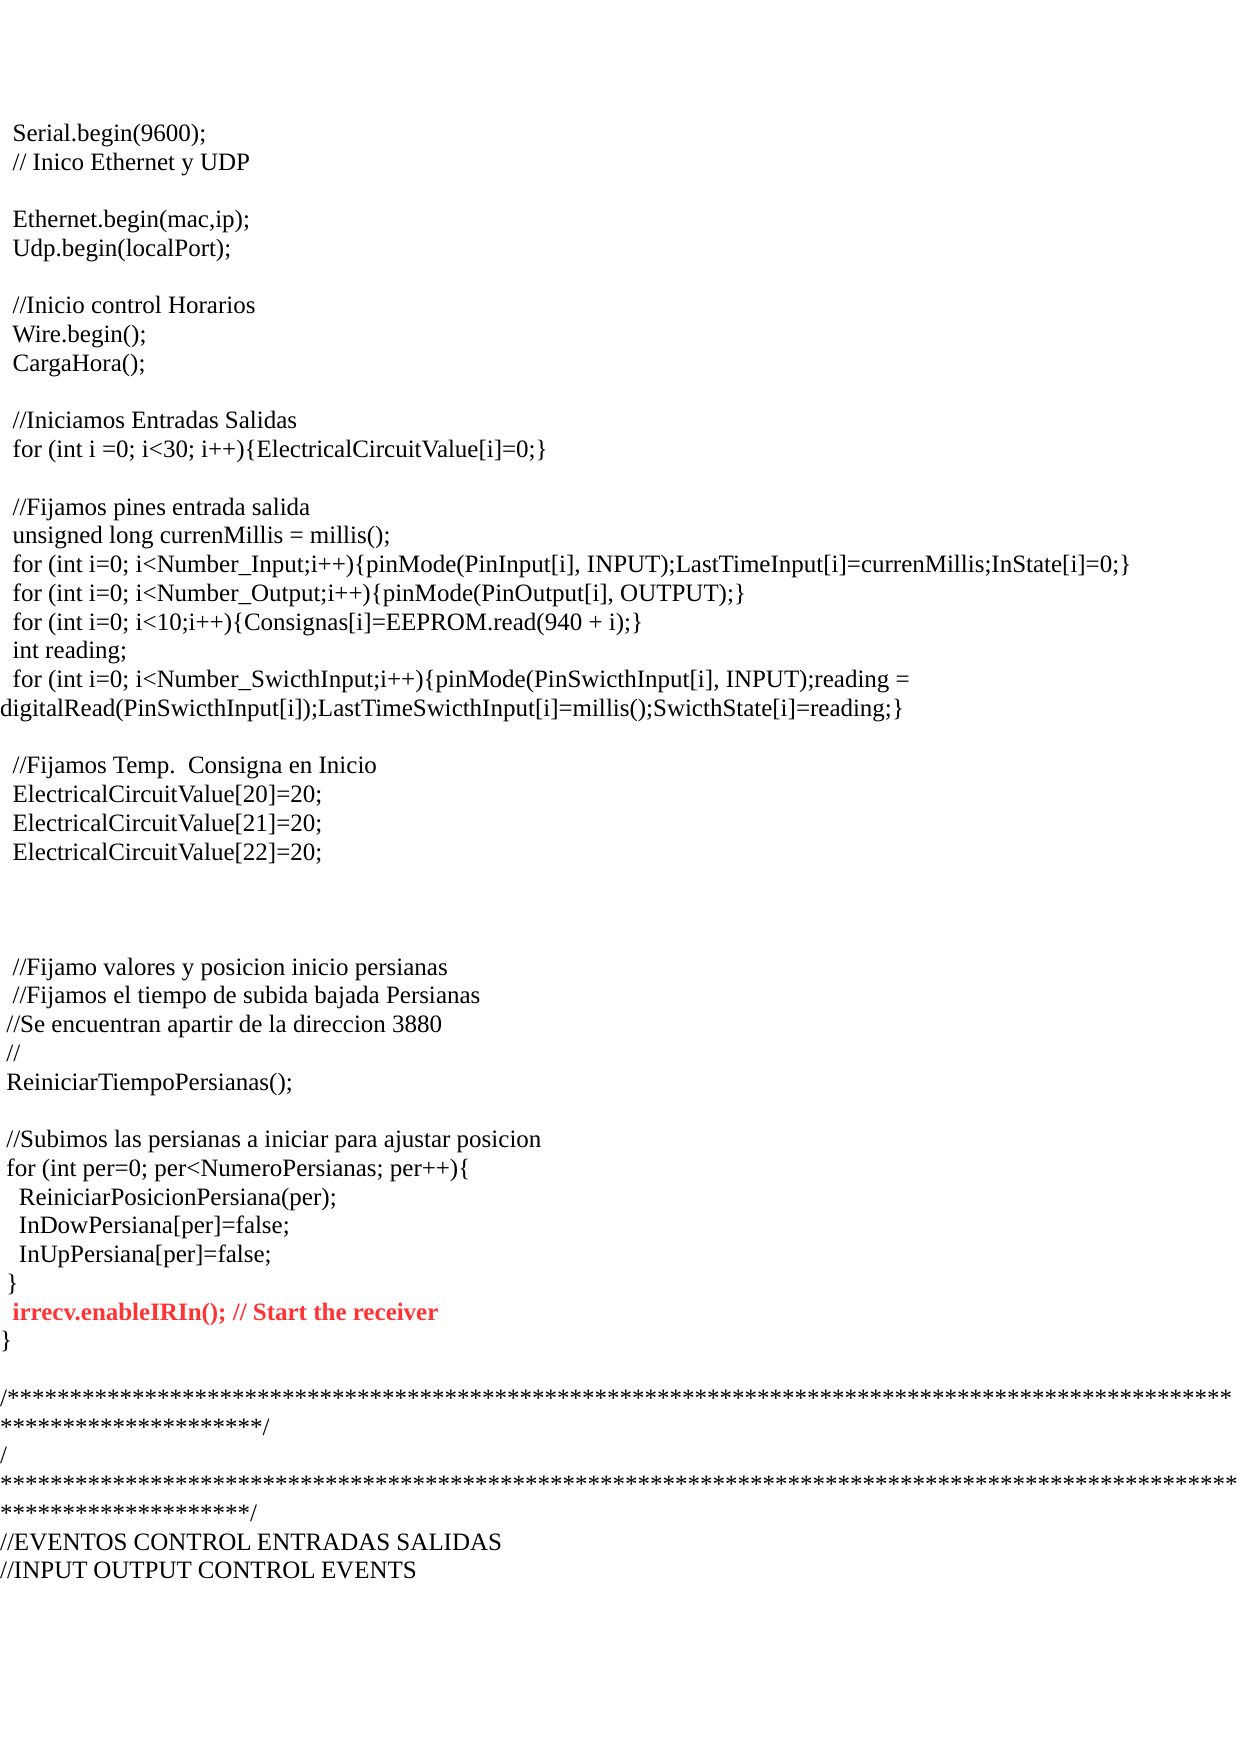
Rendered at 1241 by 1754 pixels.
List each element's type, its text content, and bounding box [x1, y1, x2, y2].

text //Inicio control Horarios [0, 291, 1240, 319]
text //Fijamo valores y posicion inicio persianas [0, 952, 1240, 981]
text for (int i =0; i<30; i++){ElectricalCircuitValue[i]=0;} [0, 434, 1240, 463]
text CargaHora(); [0, 348, 1240, 377]
text //Fijamos pines entrada salida [0, 492, 1240, 521]
text ReiniciarPosicionPersiana(per); [0, 1182, 1240, 1211]
text Udp.begin(localPort); [0, 233, 1240, 262]
text // [0, 1038, 1240, 1067]
text /***********************************************************************************************************************/ [0, 1354, 1240, 1441]
text } [0, 1268, 1240, 1297]
text unsigned long currenMillis = millis(); [0, 521, 1240, 549]
text //Subimos las persianas a iniciar para ajustar posicion [0, 1124, 1240, 1153]
text Ethernet.begin(mac,ip); [0, 204, 1240, 233]
text for (int i=0; i<Number_Output;i++){pinMode(PinOutput[i], OUTPUT);} [0, 578, 1240, 607]
text irrecv.enableIRIn(); // Start the receiver [0, 1297, 1240, 1326]
text //EVENTOS CONTROL ENTRADAS SALIDAS [0, 1527, 1240, 1556]
text ElectricalCircuitValue[20]=20; [0, 779, 1240, 808]
text for (int per=0; per<NumeroPersianas; per++){ [0, 1153, 1240, 1182]
text Serial.begin(9600); [0, 118, 1240, 147]
text ElectricalCircuitValue[22]=20; [0, 837, 1240, 866]
text Wire.begin(); [0, 319, 1240, 348]
text ElectricalCircuitValue[21]=20; [0, 808, 1240, 837]
text int reading; [0, 636, 1240, 664]
text InDowPersiana[per]=false; [0, 1211, 1240, 1239]
text // Inico Ethernet y UDP [0, 147, 1240, 176]
text //Fijamos Temp. Consigna en Inicio [0, 751, 1240, 779]
text //INPUT OUTPUT CONTROL EVENTS [0, 1556, 1240, 1584]
text InUpPersiana[per]=false; [0, 1239, 1240, 1268]
text //Se encuentran apartir de la direccion 3880 [0, 1009, 1240, 1038]
text for (int i=0; i<Number_Input;i++){pinMode(PinInput[i], INPUT);LastTimeInput[i]=currenMillis;InState[i]=0;} [0, 549, 1240, 578]
text for (int i=0; i<10;i++){Consignas[i]=EEPROM.read(940 + i);} [0, 607, 1240, 636]
text /***********************************************************************************************************************/ [0, 1441, 1240, 1527]
text //Iniciamos Entradas Salidas [0, 406, 1240, 434]
text for (int i=0; i<Number_SwicthInput;i++){pinMode(PinSwicthInput[i], INPUT);reading = digitalRead(PinSwicthInput[i]);LastTimeSwicthInput[i]=millis();SwicthState[i]=reading;} [0, 664, 1240, 722]
text } [0, 1326, 1240, 1354]
text ReiniciarTiempoPersianas(); [0, 1067, 1240, 1096]
text //Fijamos el tiempo de subida bajada Persianas [0, 981, 1240, 1009]
